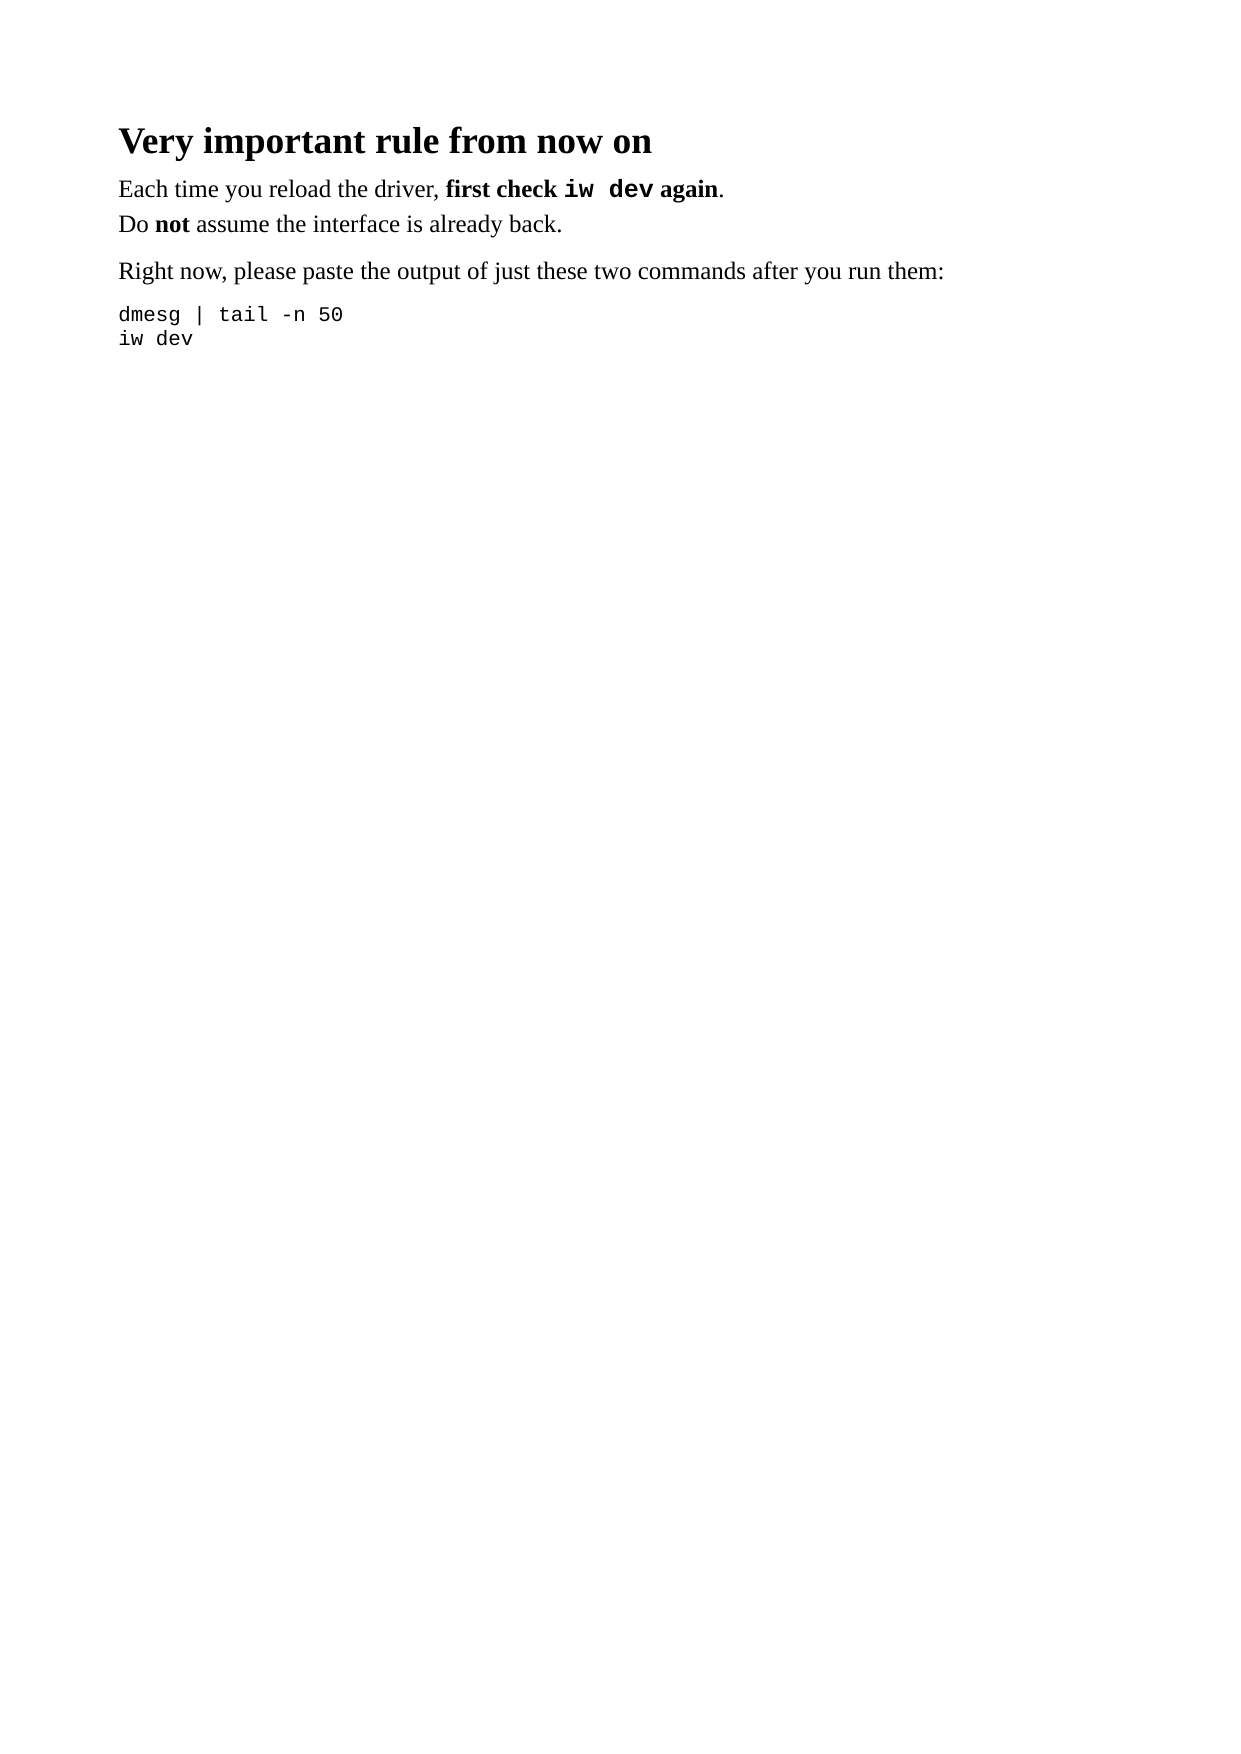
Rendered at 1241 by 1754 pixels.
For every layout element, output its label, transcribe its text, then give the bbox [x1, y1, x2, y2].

subtitle Very important rule from now on [118, 118, 1122, 161]
text dmesg | tail -n 50 [118, 304, 1122, 328]
text Right now, please paste the output of just these two commands after you run them: [118, 256, 1122, 285]
text Each time you reload the driver, first check iw dev again. Do not assume the interface is already back. [118, 174, 1122, 238]
text iw dev [118, 328, 1122, 351]
